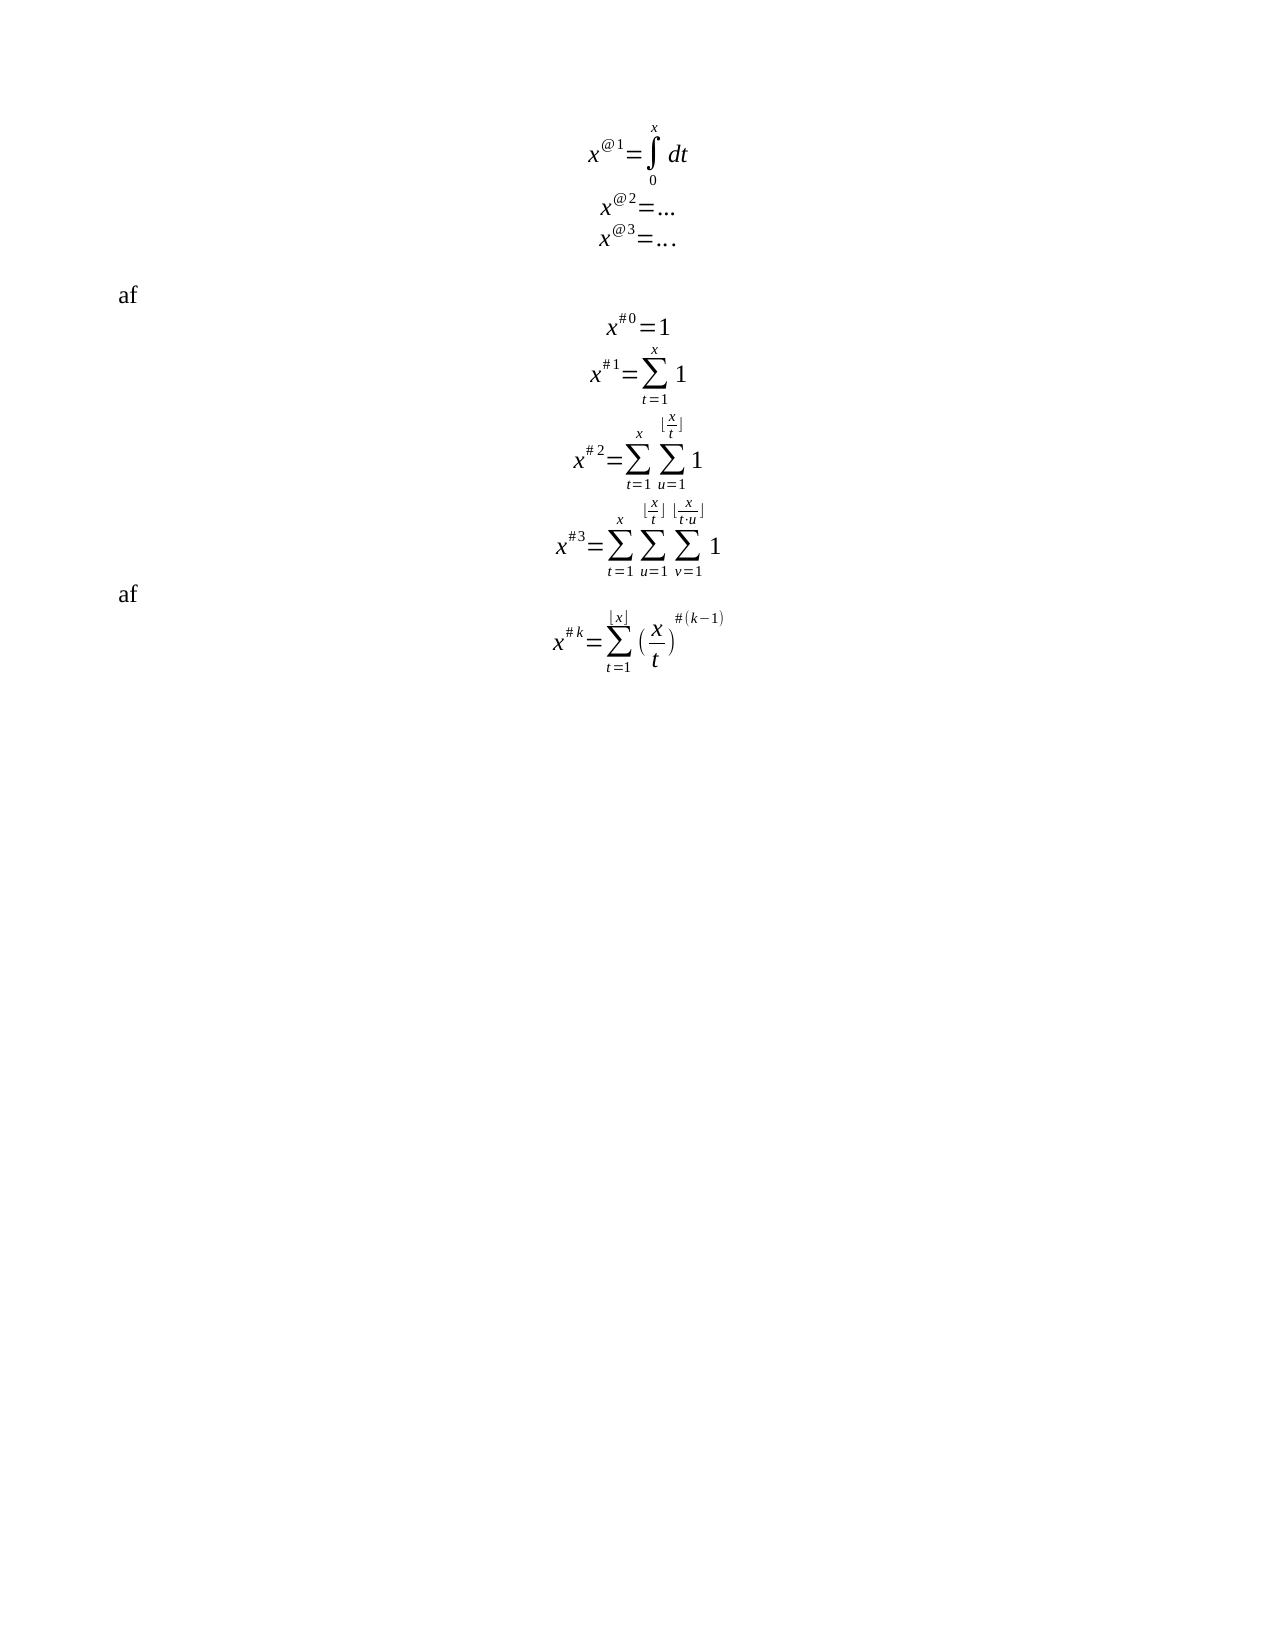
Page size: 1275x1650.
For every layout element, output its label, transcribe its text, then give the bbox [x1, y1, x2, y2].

text af [118, 579, 1157, 608]
text af [118, 280, 1157, 309]
